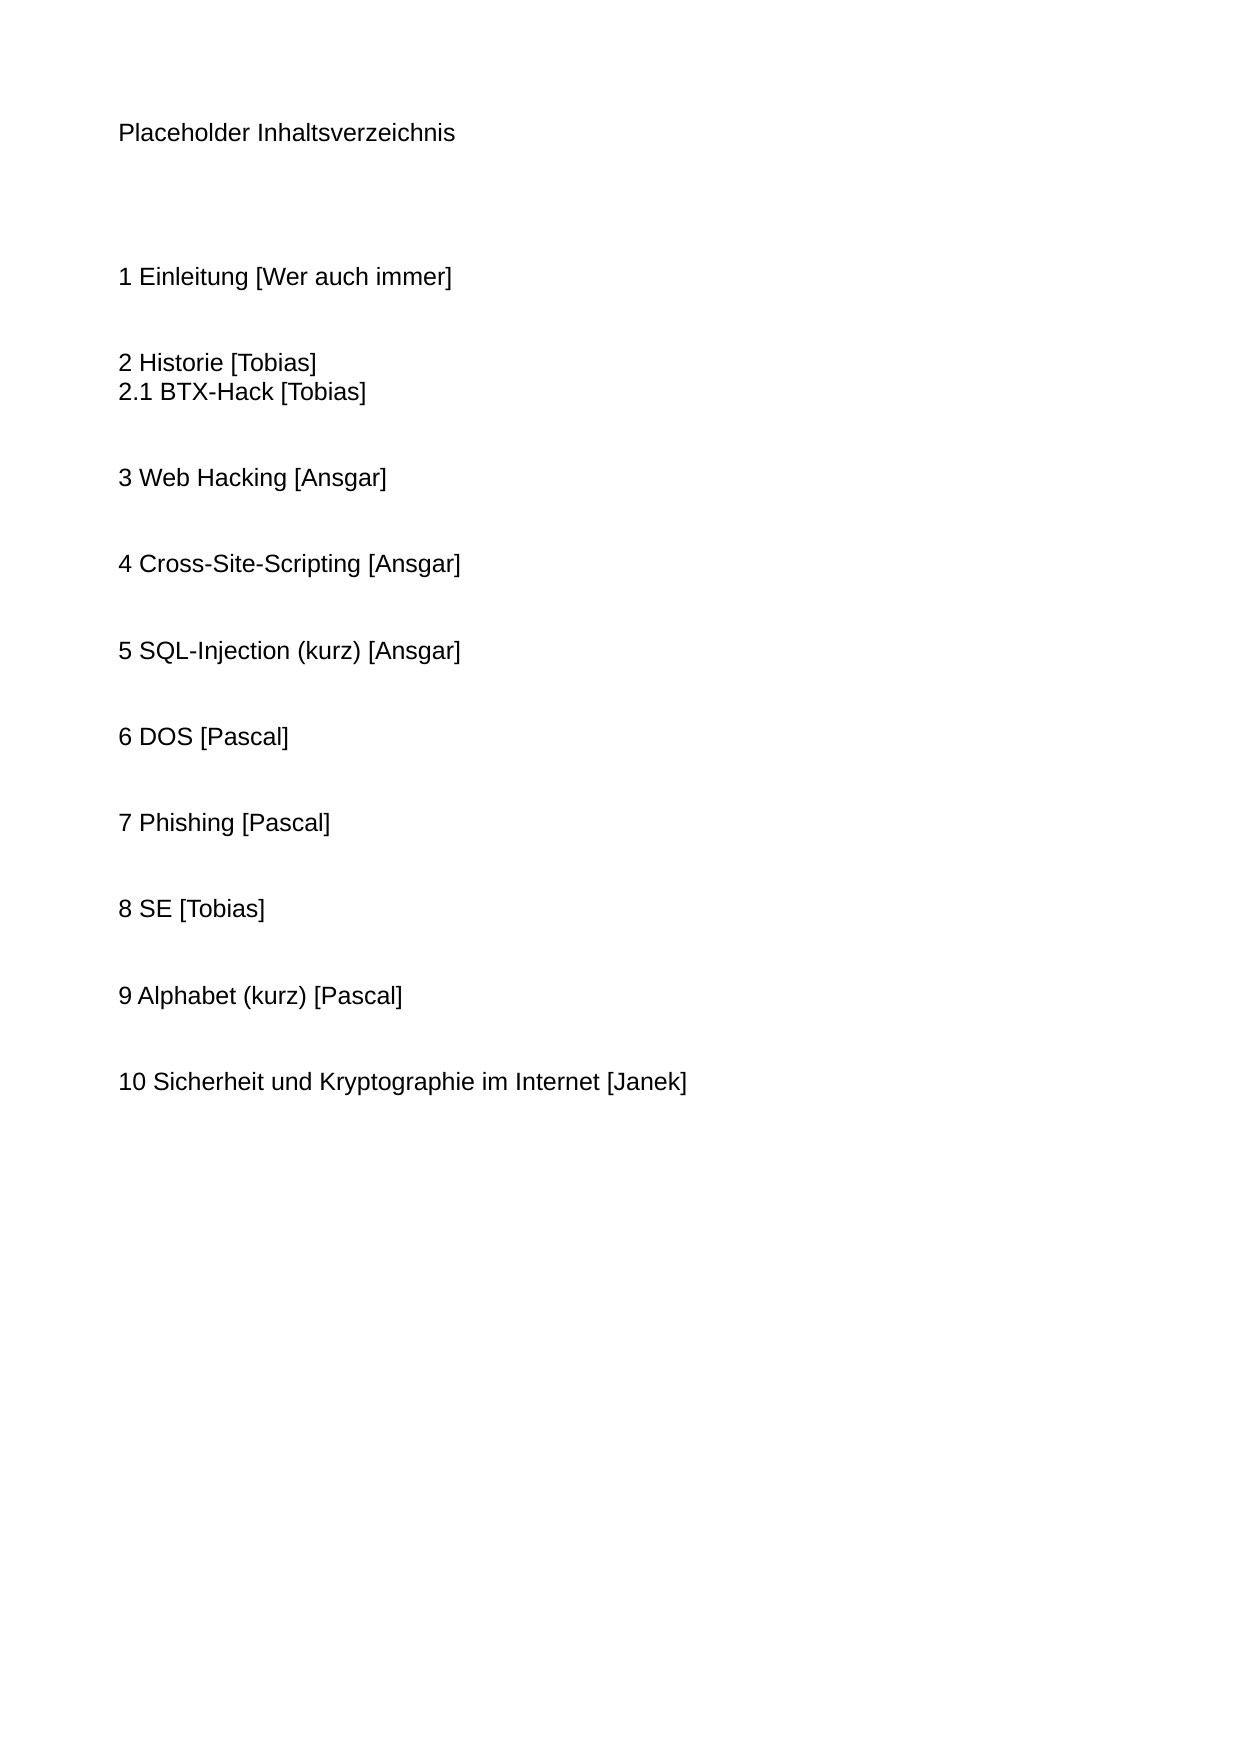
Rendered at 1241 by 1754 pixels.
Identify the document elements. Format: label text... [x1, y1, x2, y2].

text 9 Alphabet (kurz) [Pascal] [118, 981, 1122, 1009]
text 10 Sicherheit und Kryptographie im Internet [Janek] [118, 1067, 1122, 1096]
text 2 Historie [Tobias] [118, 348, 1122, 377]
text 1 Einleitung [Wer auch immer] [118, 262, 1122, 291]
text 7 Phishing [Pascal] [118, 808, 1122, 837]
text 3 Web Hacking [Ansgar] [118, 463, 1122, 492]
text 4 Cross-Site-Scripting [Ansgar] [118, 549, 1122, 578]
text Placeholder Inhaltsverzeichnis [118, 118, 1122, 147]
text 2.1 BTX-Hack [Tobias] [118, 377, 1122, 406]
text 5 SQL-Injection (kurz) [Ansgar] [118, 636, 1122, 664]
text 6 DOS [Pascal] [118, 722, 1122, 751]
text 8 SE [Tobias] [118, 894, 1122, 923]
